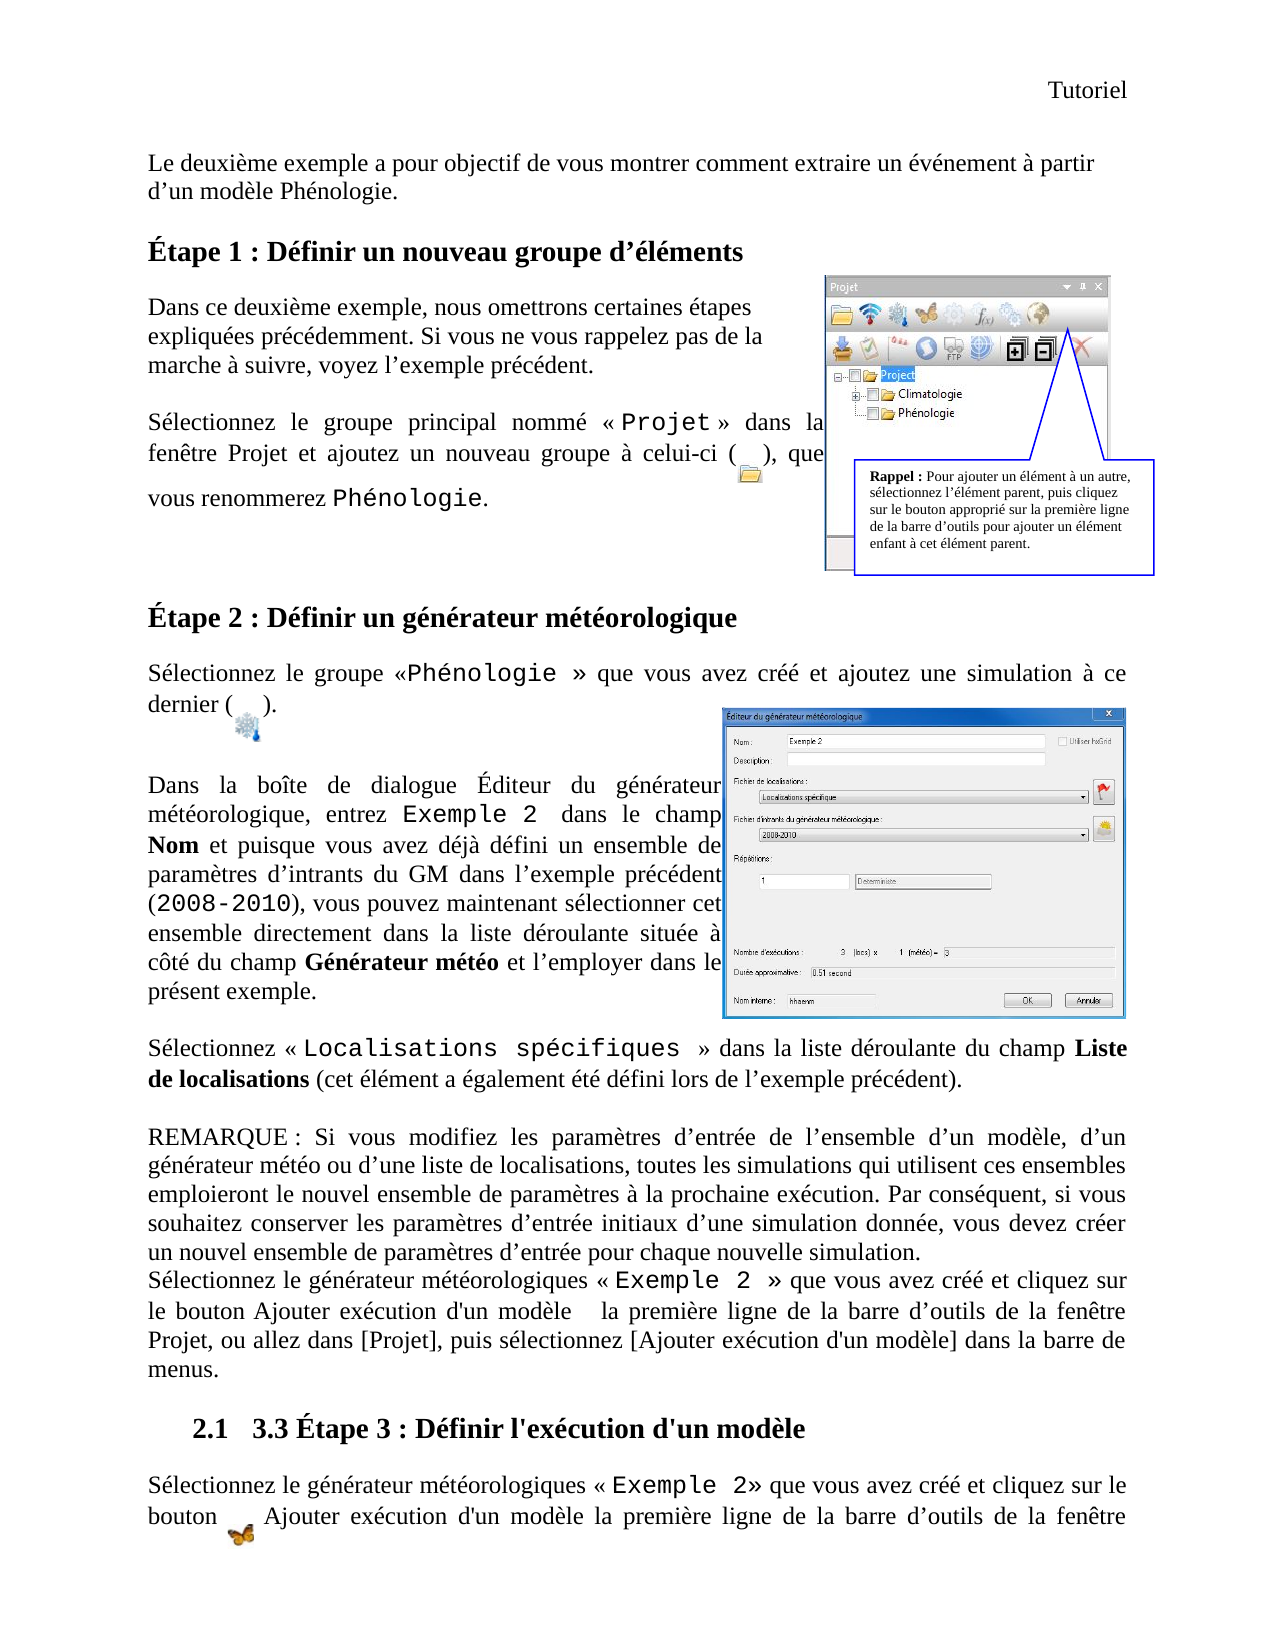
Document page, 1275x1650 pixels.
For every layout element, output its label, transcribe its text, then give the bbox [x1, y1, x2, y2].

subtitle Étape 1 : Définir un nouveau groupe d’éléments [148, 234, 1127, 267]
text Sélectionnez le groupe «Phénologie » que vous avez créé et ajoutez une simulation à ce dernier (). [148, 658, 1127, 742]
text Dans ce deuxième exemple, nous omettrons certaines étapes expliquées précédemment. Si vous ne vous rappelez pas de la marche à suivre, voyez l’exemple précédent. [148, 292, 824, 379]
text Sélectionnez « Localisations spécifiques » dans la liste déroulante du champ Liste de localisations (cet élément a également été défini lors de l’exemple précédent). [148, 1033, 1127, 1093]
text Dans la boîte de dialogue Éditeur du générateur météorologique, entrez Exemple 2 dans le champ Nom et puisque vous avez déjà défini un ensemble de paramètres d’intrants du GM dans l’exemple précédent (2008-2010), vous pouvez maintenant sélectionner cet ensemble directement dans la liste déroulante située à côté du champ Générateur météo et l’employer dans le présent exemple. [148, 771, 722, 1005]
text Le deuxième exemple a pour objectif de vous montrer comment extraire un événement à partir d’un modèle Phénologie. [148, 148, 1127, 205]
text REMARQUE : Si vous modifiez les paramètres d’entrée de l’ensemble d’un modèle, d’un générateur météo ou d’une liste de localisations, toutes les simulations qui utilisent ces ensembles emploieront le nouvel ensemble de paramètres à la prochaine exécution. Par conséquent, si vous souhaitez conserver les paramètres d’entrée initiaux d’une simulation donnée, vous devez créer un nouvel ensemble de paramètres d’entrée pour chaque nouvelle simulation. [148, 1122, 1127, 1266]
subtitle Étape 2 : Définir un générateur météorologique [148, 600, 1127, 633]
subtitle 3.3 Étape 3 : Définir l'exécution d'un modèle [192, 1411, 1127, 1445]
text Sélectionnez le générateur météorologiques « Exemple 2 » que vous avez créé et cliquez sur le bouton Ajouter exécution d'un modèle la première ligne de la barre d’outils de la fenêtre Projet, ou allez dans [Projet], puis sélectionnez [Ajouter exécution d'un modèle] dans la barre de menus. [148, 1266, 1127, 1383]
text Sélectionnez le groupe principal nommé « Projet » dans la fenêtre Projet et ajoutez un nouveau groupe à celui-ci (), que vous renommerez Phénologie. [148, 407, 824, 513]
text Sélectionnez le générateur météorologiques « Exemple 2» que vous avez créé et cliquez sur le bouton Ajouter exécution d'un modèle la première ligne de la barre d’outils de la fenêtre [148, 1470, 1127, 1549]
